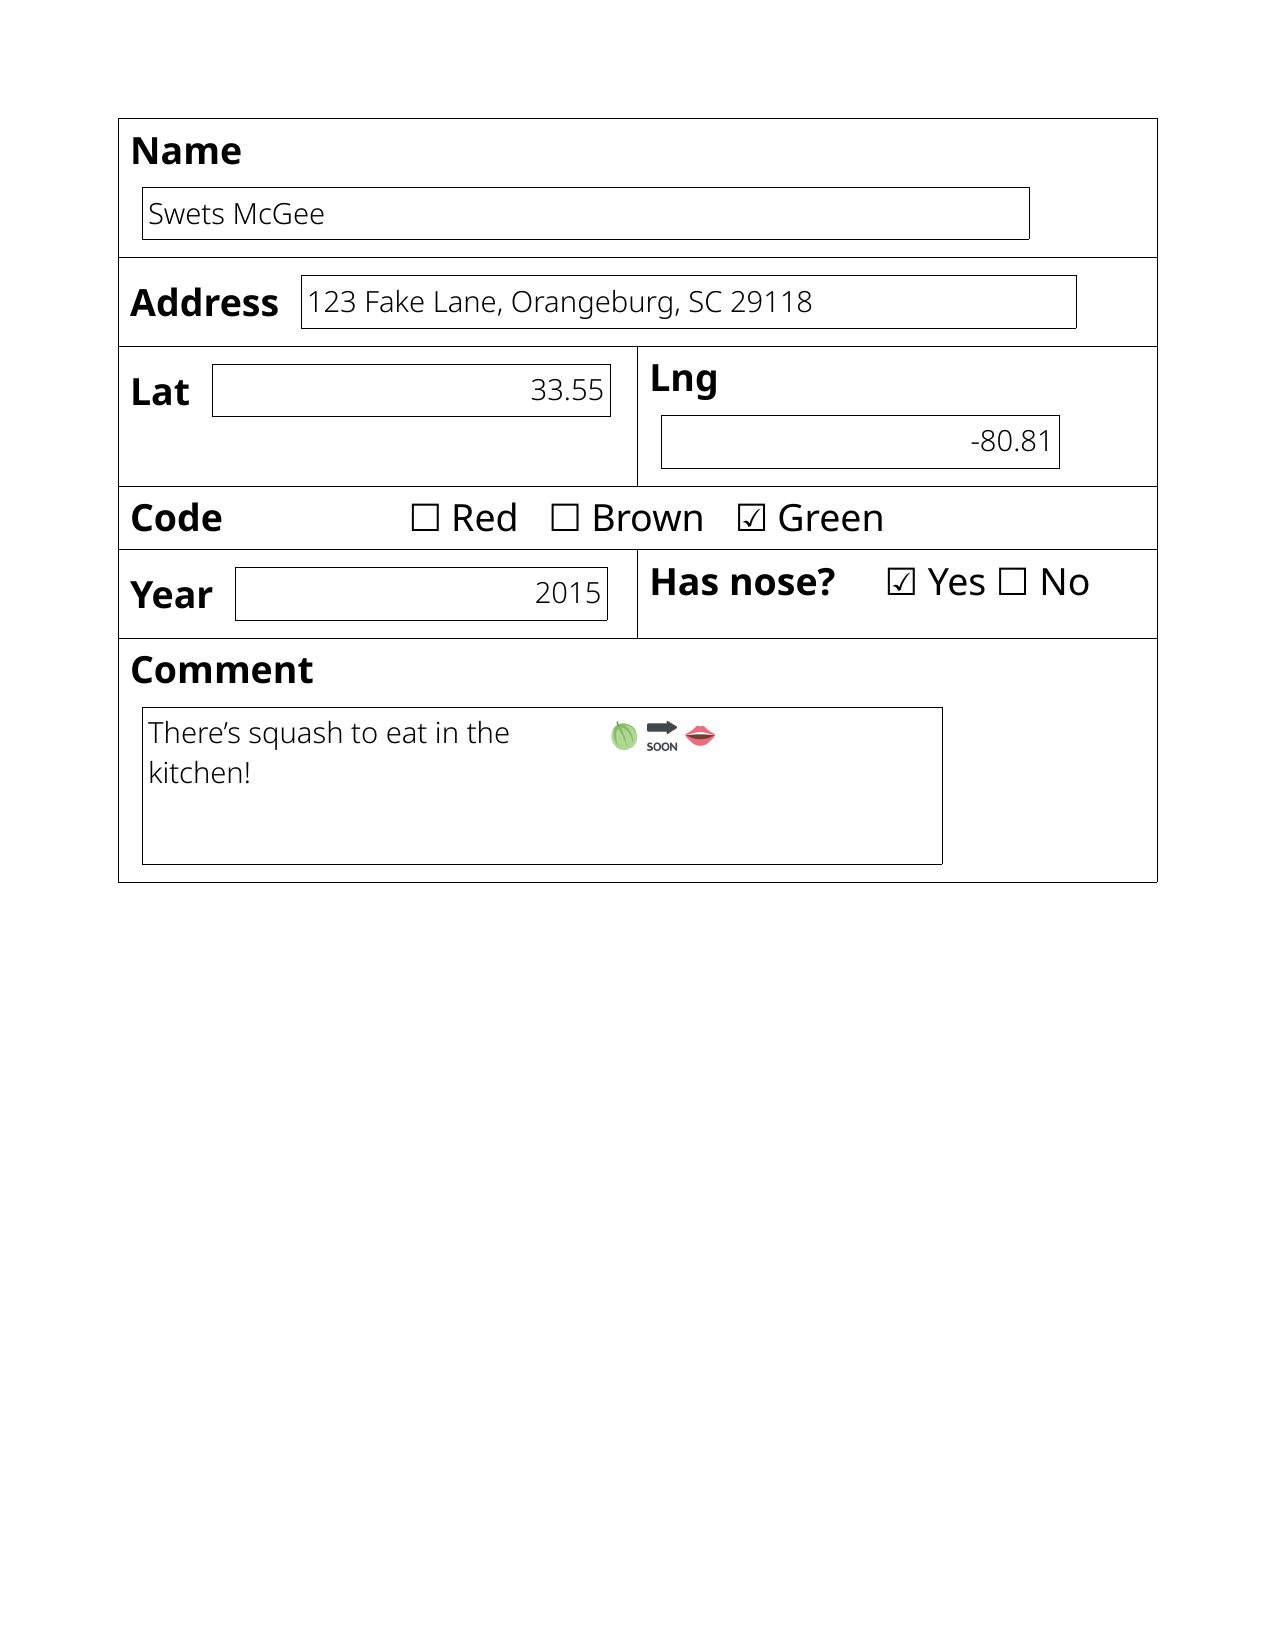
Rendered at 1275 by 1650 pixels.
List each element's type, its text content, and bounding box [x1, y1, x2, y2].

table_cell Lat [119, 347, 637, 486]
table_header Name [119, 119, 1157, 257]
table_cell Year [119, 550, 637, 637]
table_cell Comment [119, 639, 1157, 882]
picture [600, 716, 724, 752]
table_cell Has nose? ☑ Yes ☐ No [638, 550, 1157, 637]
table_cell Code ☐ Red ☐ Brown ☑ Green [119, 487, 1157, 549]
table_cell Address [119, 258, 1157, 346]
table_cell Lng [638, 347, 1157, 486]
